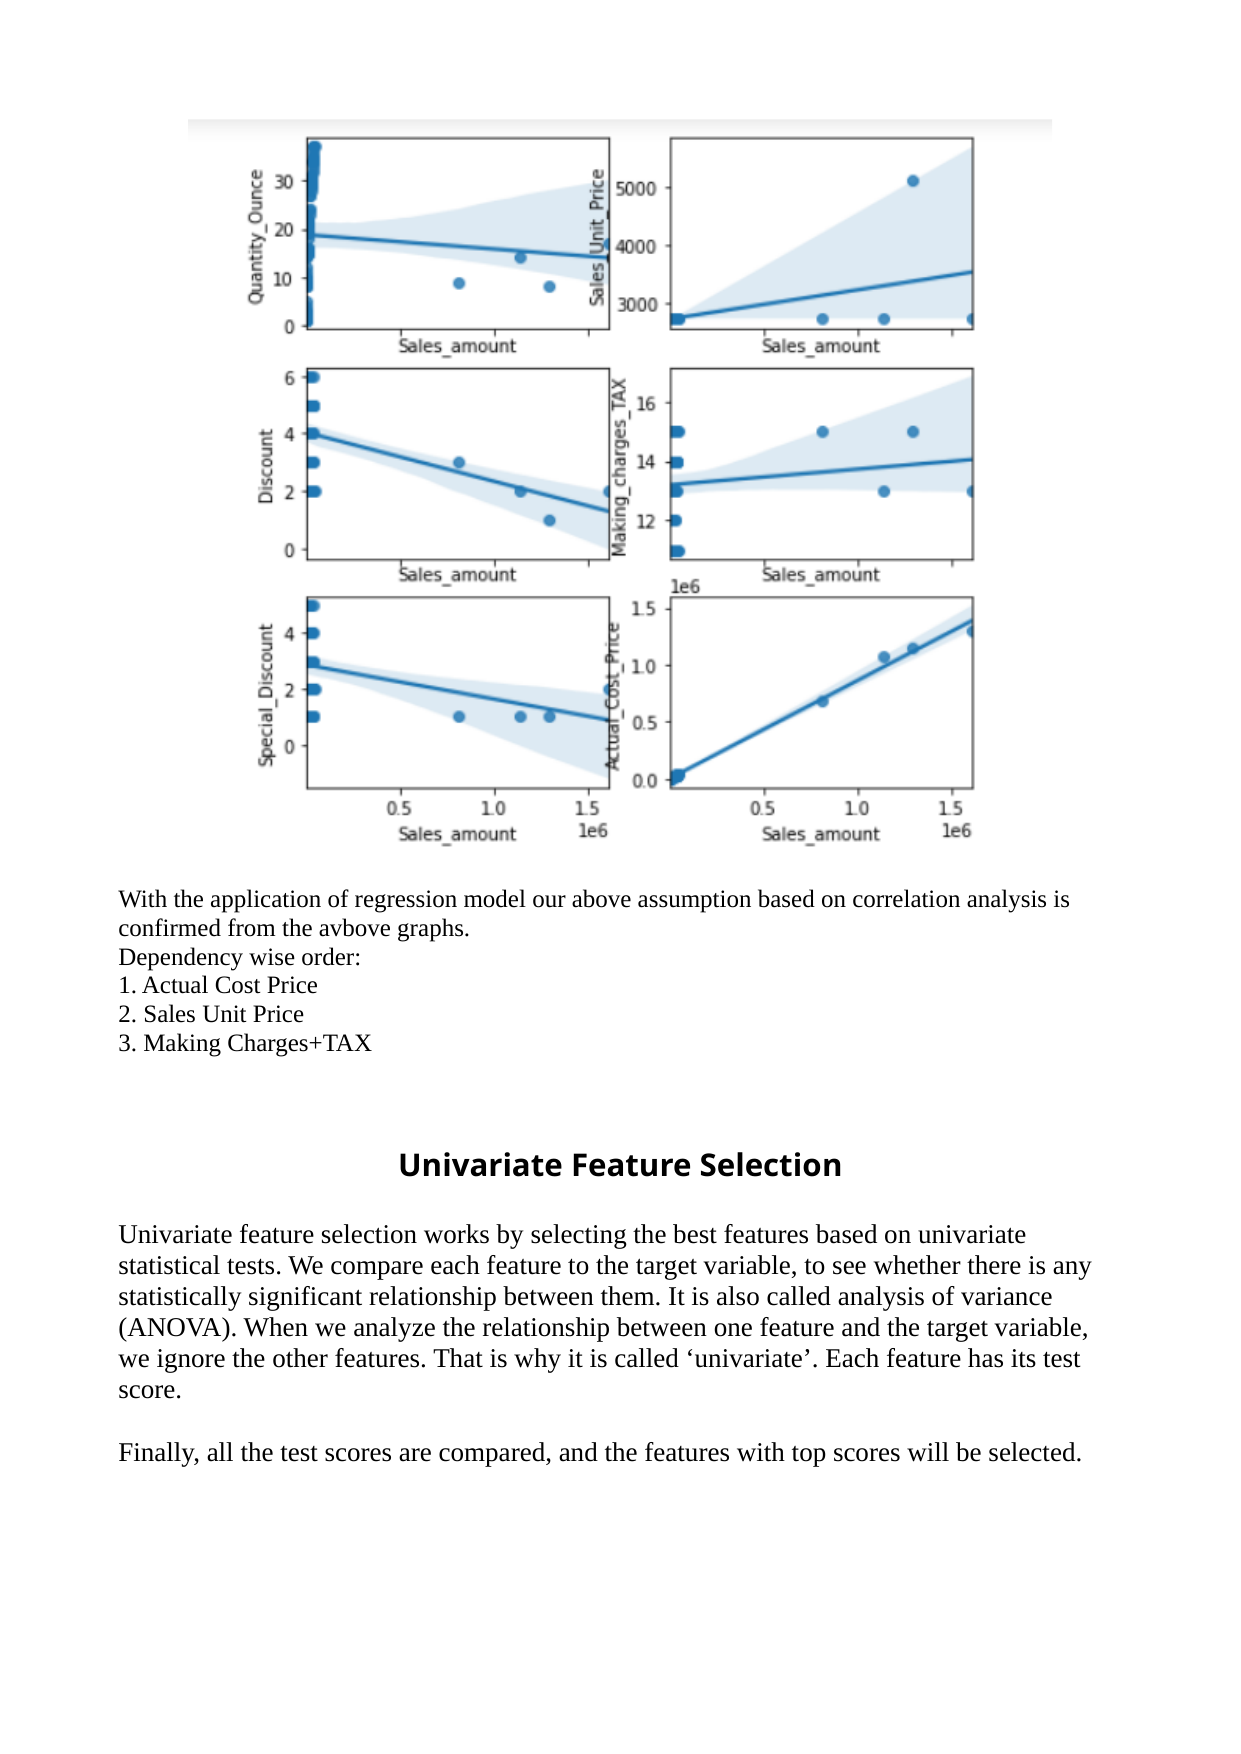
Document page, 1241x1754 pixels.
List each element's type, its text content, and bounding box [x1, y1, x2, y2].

text 3. Making Charges+TAX [118, 1028, 1122, 1057]
picture [188, 118, 1053, 856]
text Finally, all the test scores are compared, and the features with top scores will be selected. [118, 1405, 1122, 1467]
text Univariate Feature Selection [118, 1143, 1122, 1186]
text 1. Actual Cost Price [118, 971, 1122, 999]
text 2. Sales Unit Price [118, 999, 1122, 1028]
text Univariate feature selection works by selecting the best features based on univariate statistical tests. We compare each feature to the target variable, to see whether there is any statistically significant relationship between them. It is also called analysis of variance (ANOVA). When we analyze the relationship between one feature and the target variable, we ignore the other features. That is why it is called ‘univariate’. Each feature has its test score. [118, 1218, 1122, 1405]
text With the application of regression model our above assumption based on correlation analysis is confirmed from the avbove graphs. [118, 884, 1122, 942]
text Dependency wise order: [118, 942, 1122, 971]
